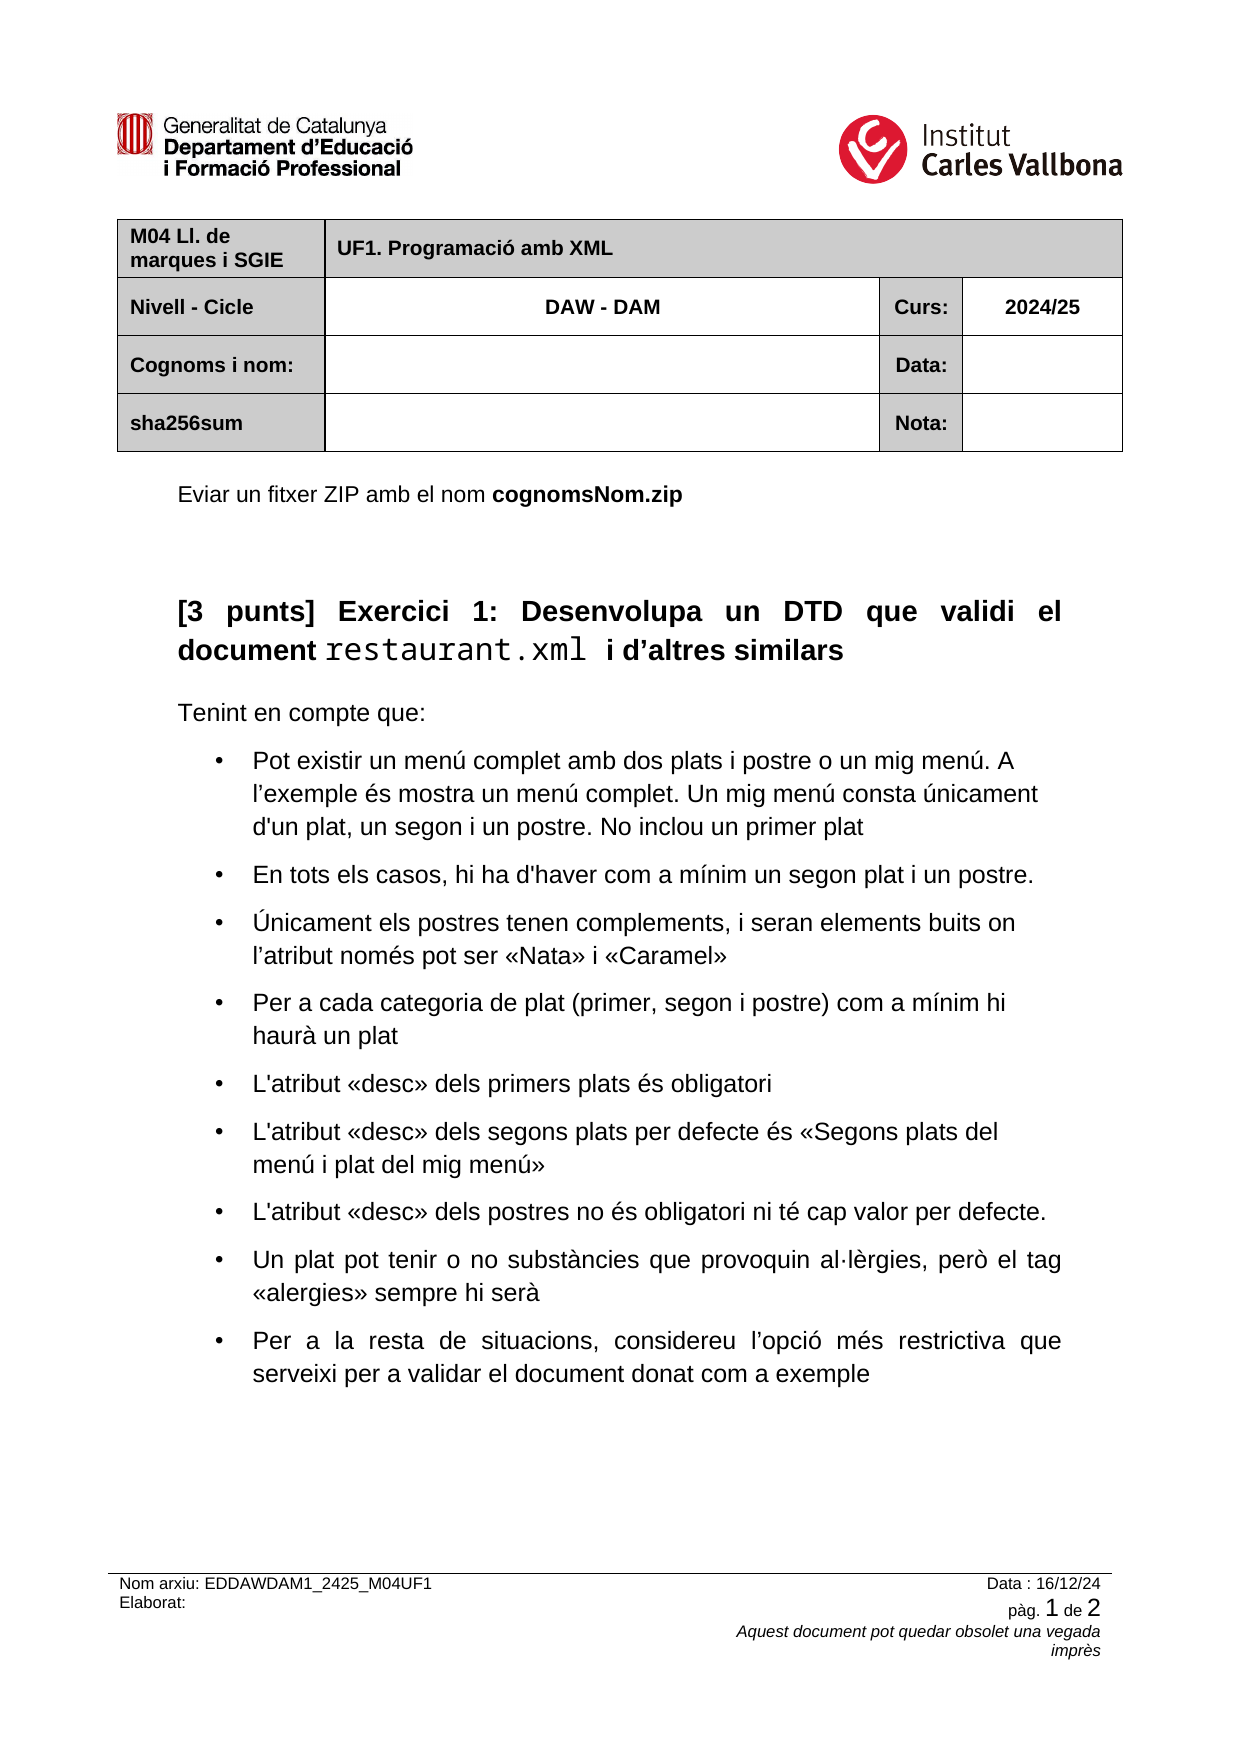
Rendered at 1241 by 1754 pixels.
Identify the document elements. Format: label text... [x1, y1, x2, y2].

table_cell 2024/25 [963, 278, 1122, 335]
list Per a cada categoria de plat (primer, segon i postre) com a mínim hi haurà un plat [215, 988, 1063, 1050]
table_cell Nivell - Cicle [118, 278, 324, 335]
table_cell [326, 394, 879, 451]
text Tenint en compte que: [177, 698, 1063, 727]
list En tots els casos, hi ha d'haver com a mínim un segon plat i un postre. [215, 860, 1063, 889]
table_cell sha256sum [118, 394, 324, 451]
picture [117, 113, 413, 176]
table_cell DAW - DAM [326, 278, 879, 335]
table_cell [326, 336, 879, 393]
table_cell Cognoms i nom: [118, 336, 324, 393]
table_header M04 Ll. de marques i SGIE [118, 220, 324, 277]
table_cell Curs: [880, 278, 962, 335]
list Per a la resta de situacions, considereu l’opció més restrictiva que serveixi per a validar el document donat com a exemple [215, 1326, 1063, 1388]
list L'atribut «desc» dels primers plats és obligatori [215, 1069, 1063, 1098]
picture [833, 113, 1129, 188]
table_cell [963, 336, 1122, 393]
list Pot existir un menú complet amb dos plats i postre o un mig menú. A l’exemple és mostra un menú complet. Un mig menú consta únicament d'un plat, un segon i un postre. No inclou un primer plat [215, 746, 1063, 841]
table_cell [963, 394, 1122, 451]
list L'atribut «desc» dels segons plats per defecte és «Segons plats del menú i plat del mig menú» [215, 1117, 1063, 1178]
list Únicament els postres tenen complements, i seran elements buits on l’atribut només pot ser «Nata» i «Caramel» [215, 907, 1063, 969]
list Un plat pot tenir o no substàncies que provoquin al·lèrgies, però el tag «alergies» sempre hi serà [215, 1245, 1063, 1307]
table_header UF1. Programació amb XML [326, 220, 1122, 277]
table_cell Nota: [880, 394, 962, 451]
list L'atribut «desc» dels postres no és obligatori ni té cap valor per defecte. [215, 1197, 1063, 1226]
text [3 punts] Exercici 1: Desenvolupa un DTD que validi el document restaurant.xml i d’altres similars [177, 593, 1063, 670]
text Eviar un fitxer ZIP amb el nom cognomsNom.zip [177, 481, 1063, 507]
table_cell Data: [880, 336, 962, 393]
